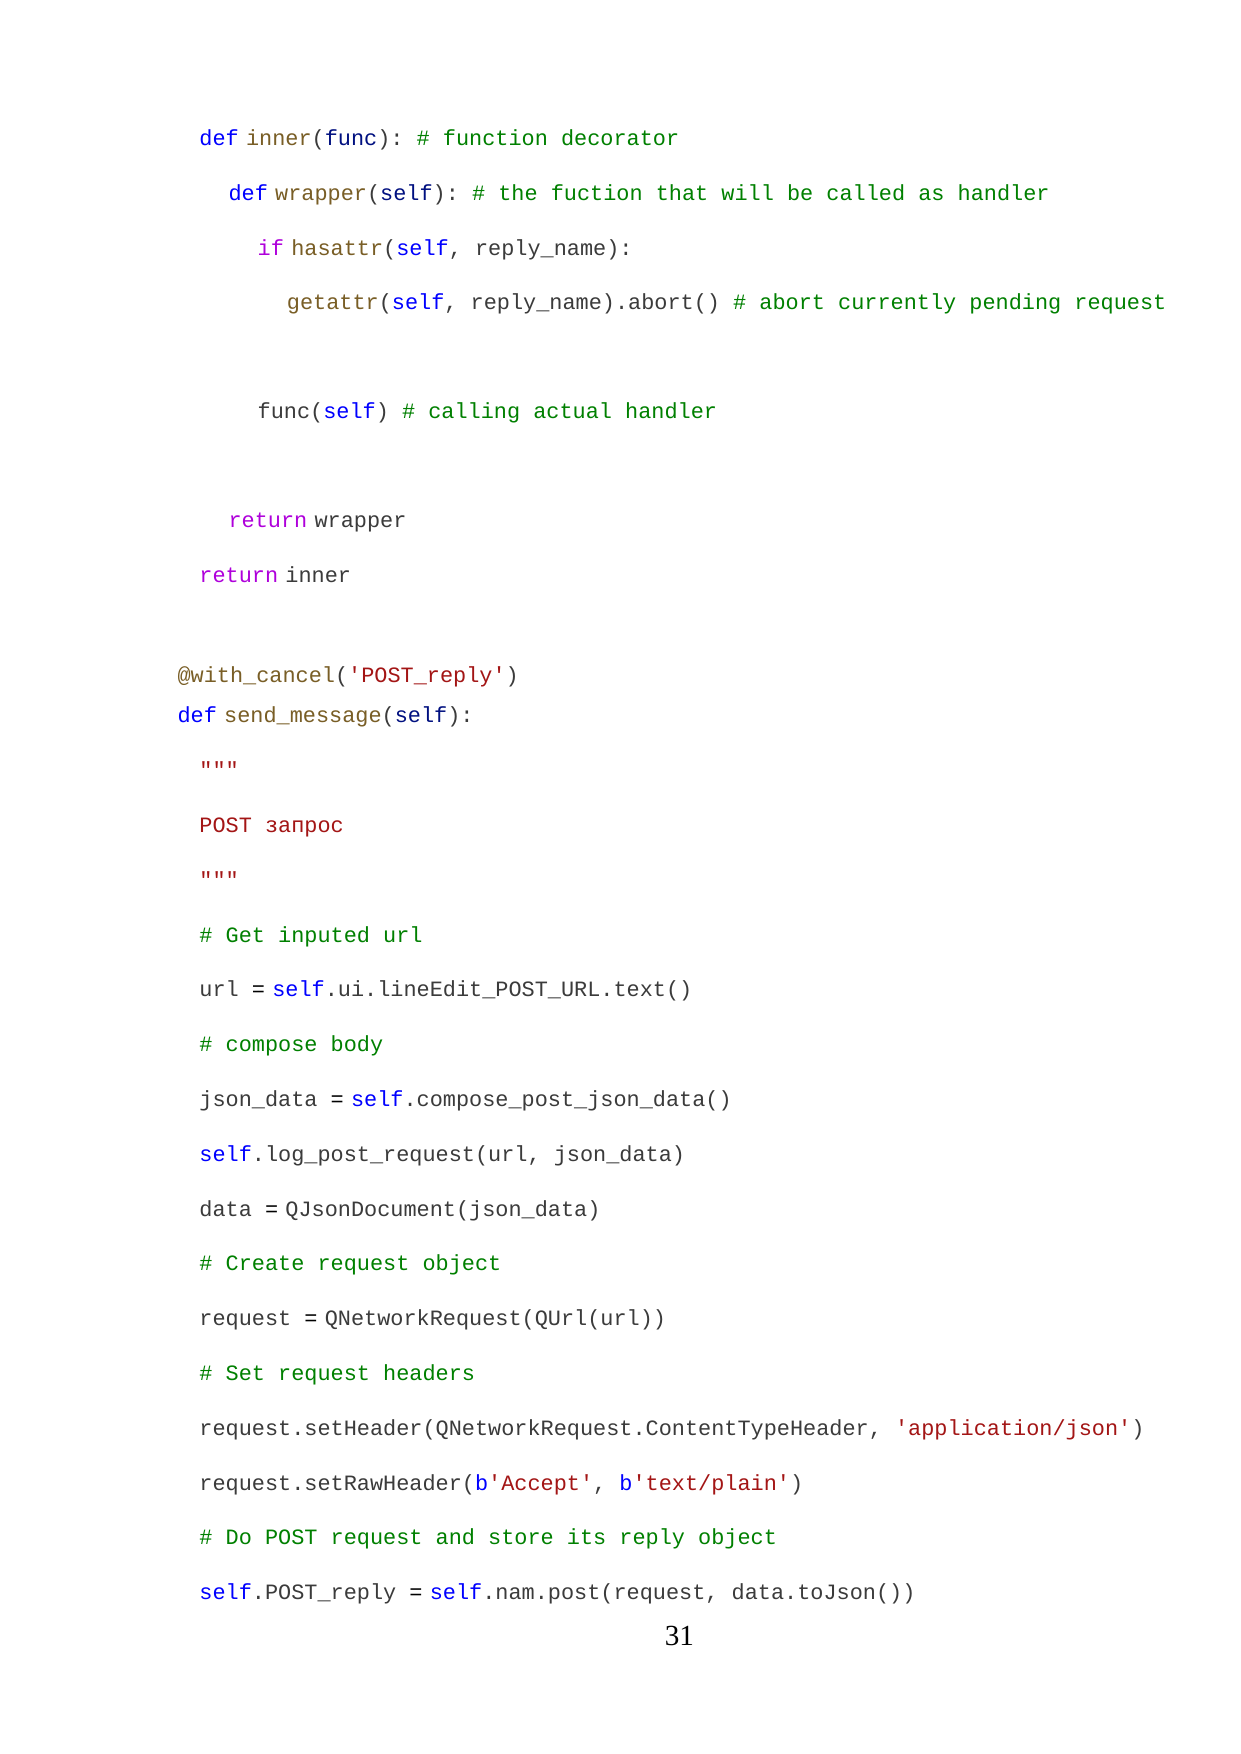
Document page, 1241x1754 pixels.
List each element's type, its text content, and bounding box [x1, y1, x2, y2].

text def inner(func): # function decorator [177, 118, 1181, 152]
text request = QNetworkRequest(QUrl(url)) [177, 1298, 1181, 1332]
text # Create request object [177, 1243, 1181, 1277]
text func(self) # calling actual handler [177, 392, 1181, 425]
text # Do POST request and store its reply object [177, 1517, 1181, 1551]
text json_data = self.compose_post_json_data() [177, 1079, 1181, 1113]
text # Set request headers [177, 1353, 1181, 1387]
text self.POST_reply = self.nam.post(request, data.toJson()) [177, 1572, 1181, 1606]
text if hasattr(self, reply_name): [177, 228, 1181, 262]
text url = self.ui.lineEdit_POST_URL.text() [177, 969, 1181, 1003]
text getattr(self, reply_name).abort() # abort currently pending request [177, 282, 1181, 316]
text return inner [177, 555, 1181, 589]
text def wrapper(self): # the fuction that will be called as handler [177, 173, 1181, 207]
text # compose body [177, 1024, 1181, 1058]
text return wrapper [177, 501, 1181, 534]
text def send_message(self): [177, 704, 1181, 729]
text request.setRawHeader(b'Accept', b'text/plain') [177, 1463, 1181, 1496]
text """ [177, 860, 1181, 894]
text """ [177, 750, 1181, 784]
text data = QJsonDocument(json_data) [177, 1189, 1181, 1222]
text POST запрос [177, 805, 1181, 839]
text self.log_post_request(url, json_data) [177, 1134, 1181, 1168]
text @with_cancel('POST_reply') [177, 664, 1181, 689]
text # Get inputed url [177, 915, 1181, 948]
text request.setHeader(QNetworkRequest.ContentTypeHeader, 'application/json') [177, 1408, 1181, 1442]
